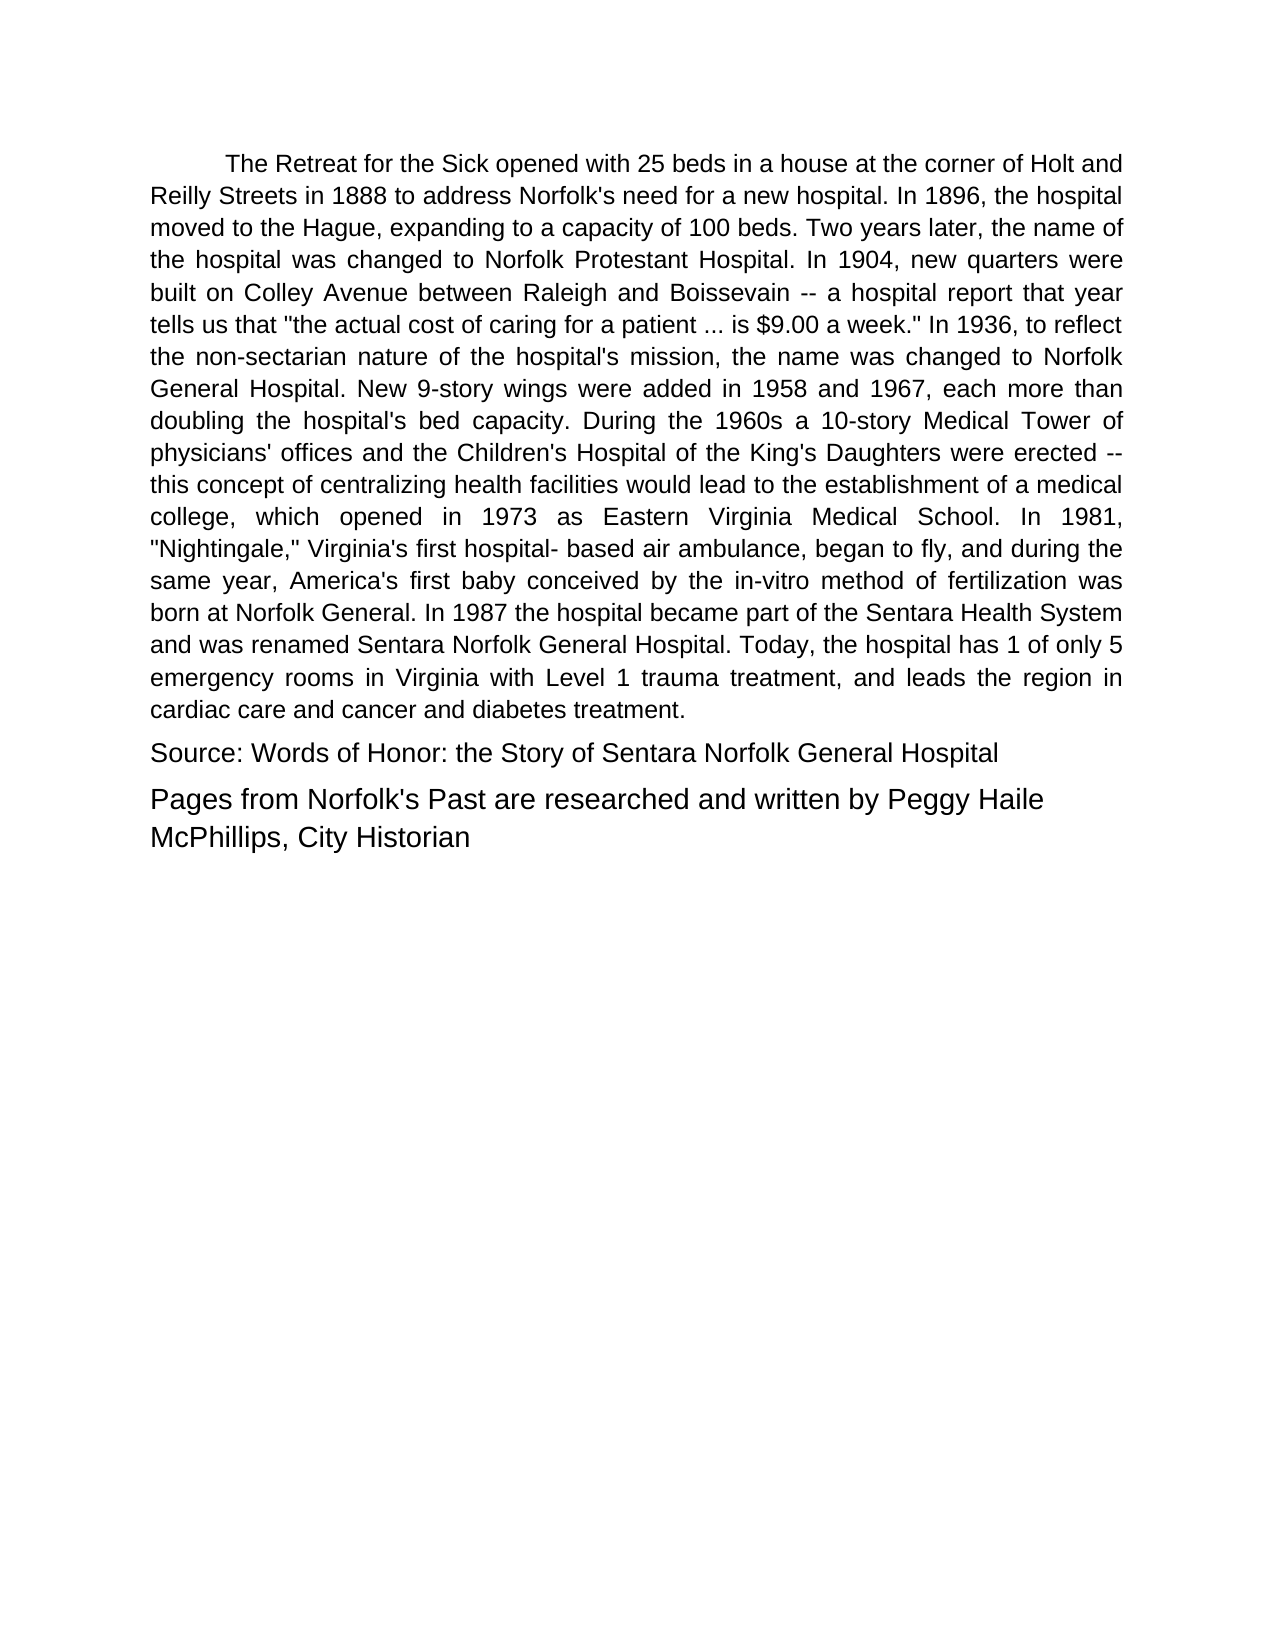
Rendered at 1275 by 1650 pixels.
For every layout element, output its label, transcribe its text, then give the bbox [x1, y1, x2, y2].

text Pages from Norfolk's Past are researched and written by Peggy Haile McPhillips, City Historian [150, 783, 1125, 853]
text The Retreat for the Sick opened with 25 beds in a house at the corner of Holt and Reilly Streets in 1888 to address Norfolk's need for a new hospital. In 1896, the hospital moved to the Hague, expanding to a capacity of 100 beds. Two years later, the name of the hospital was changed to Norfolk Protestant Hospital. In 1904, new quarters were built on Colley Avenue between Raleigh and Boissevain -- a hospital report that year tells us that "the actual cost of caring for a patient ... is $9.00 a week." In 1936, to reflect the non-sectarian nature of the hospital's mission, the name was changed to Norfolk General Hospital. New 9-story wings were added in 1958 and 1967, each more than doubling the hospital's bed capacity. During the 1960s a 10-story Medical Tower of physicians' offices and the Children's Hospital of the King's Daughters were erected -- this concept of centralizing health facilities would lead to the establishment of a medical college, which opened in 1973 as Eastern Virginia Medical School. In 1981, "Nightingale," Virginia's first hospital- based air ambulance, began to fly, and during the same year, America's first baby conceived by the in-vitro method of fertilization was born at Norfolk General. In 1987 the hospital became part of the Sentara Health System and was renamed Sentara Norfolk General Hospital. Today, the hospital has 1 of only 5 emergency rooms in Virginia with Level 1 trauma treatment, and leads the region in cardiac care and cancer and diabetes treatment. [150, 150, 1125, 723]
text Source: Words of Honor: the Story of Sentara Norfolk General Hospital [150, 738, 1125, 768]
